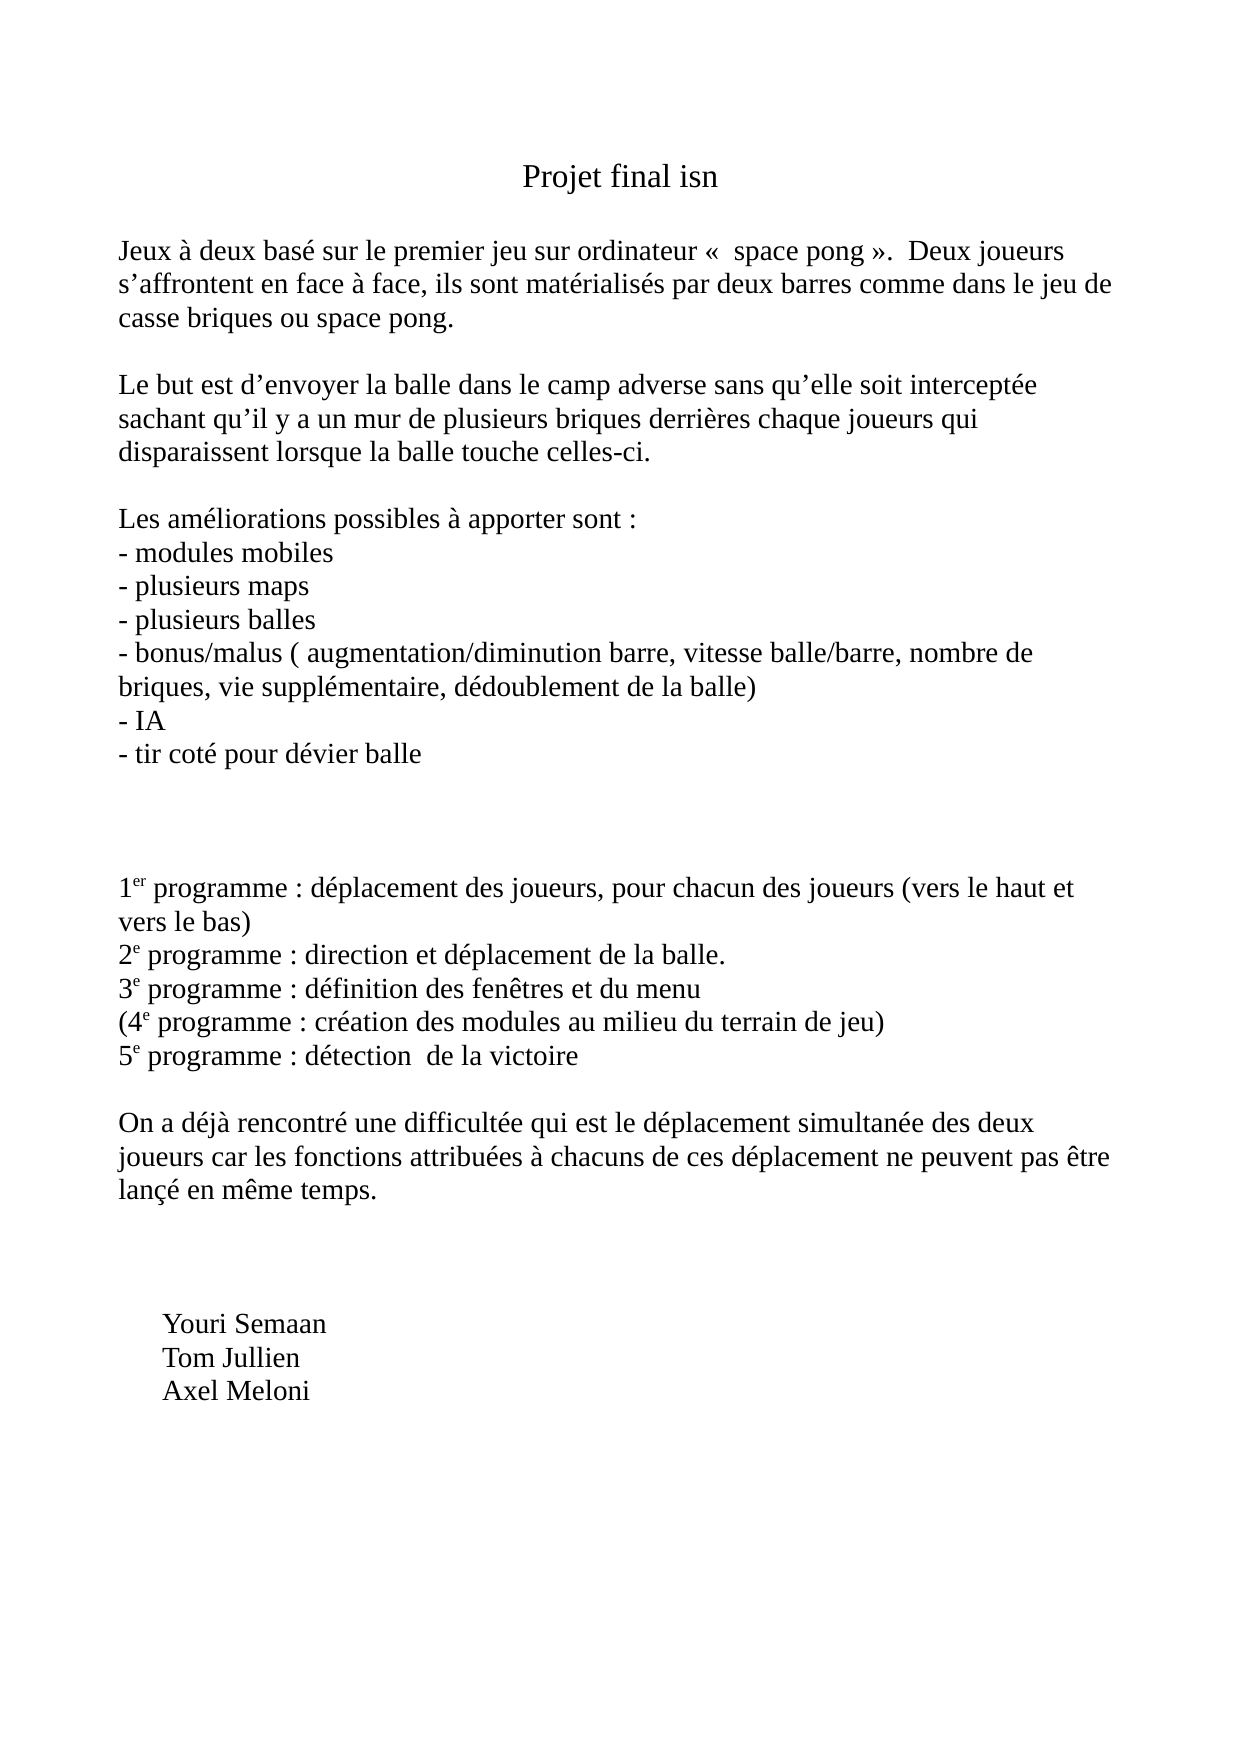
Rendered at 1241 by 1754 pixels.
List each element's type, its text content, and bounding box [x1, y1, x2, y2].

text On a déjà rencontré une difficultée qui est le déplacement simultanée des deux joueurs car les fonctions attribuées à chacuns de ces déplacement ne peuvent pas être lançé en même temps. [118, 1105, 1122, 1206]
text - IA [118, 703, 1122, 736]
text Jeux à deux basé sur le premier jeu sur ordinateur « space pong ». Deux joueurs s’affrontent en face à face, ils sont matérialisés par deux barres comme dans le jeu de casse briques ou space pong. [118, 233, 1122, 334]
text 2e programme : direction et déplacement de la balle. [118, 937, 1122, 971]
text - plusieurs maps [118, 568, 1122, 602]
text - bonus/malus ( augmentation/diminution barre, vitesse balle/barre, nombre de briques, vie supplémentaire, dédoublement de la balle) [118, 636, 1122, 703]
text (4e programme : création des modules au milieu du terrain de jeu) [118, 1004, 1122, 1038]
text - modules mobiles [118, 535, 1122, 568]
text - plusieurs balles [118, 602, 1122, 636]
text Axel Meloni [118, 1373, 1122, 1407]
text Tom Jullien [118, 1340, 1122, 1373]
text Les améliorations possibles à apporter sont : [118, 501, 1122, 535]
text 5e programme : détection de la victoire [118, 1038, 1122, 1072]
text Le but est d’envoyer la balle dans le camp adverse sans qu’elle soit interceptée sachant qu’il y a un mur de plusieurs briques derrières chaque joueurs qui disparaissent lorsque la balle touche celles-ci. [118, 367, 1122, 468]
text - tir coté pour dévier balle [118, 736, 1122, 770]
text Youri Semaan [118, 1273, 1122, 1340]
text 3e programme : définition des fenêtres et du menu [118, 971, 1122, 1004]
text 1er programme : déplacement des joueurs, pour chacun des joueurs (vers le haut et vers le bas) [118, 870, 1122, 937]
text Projet final isn [118, 156, 1122, 195]
